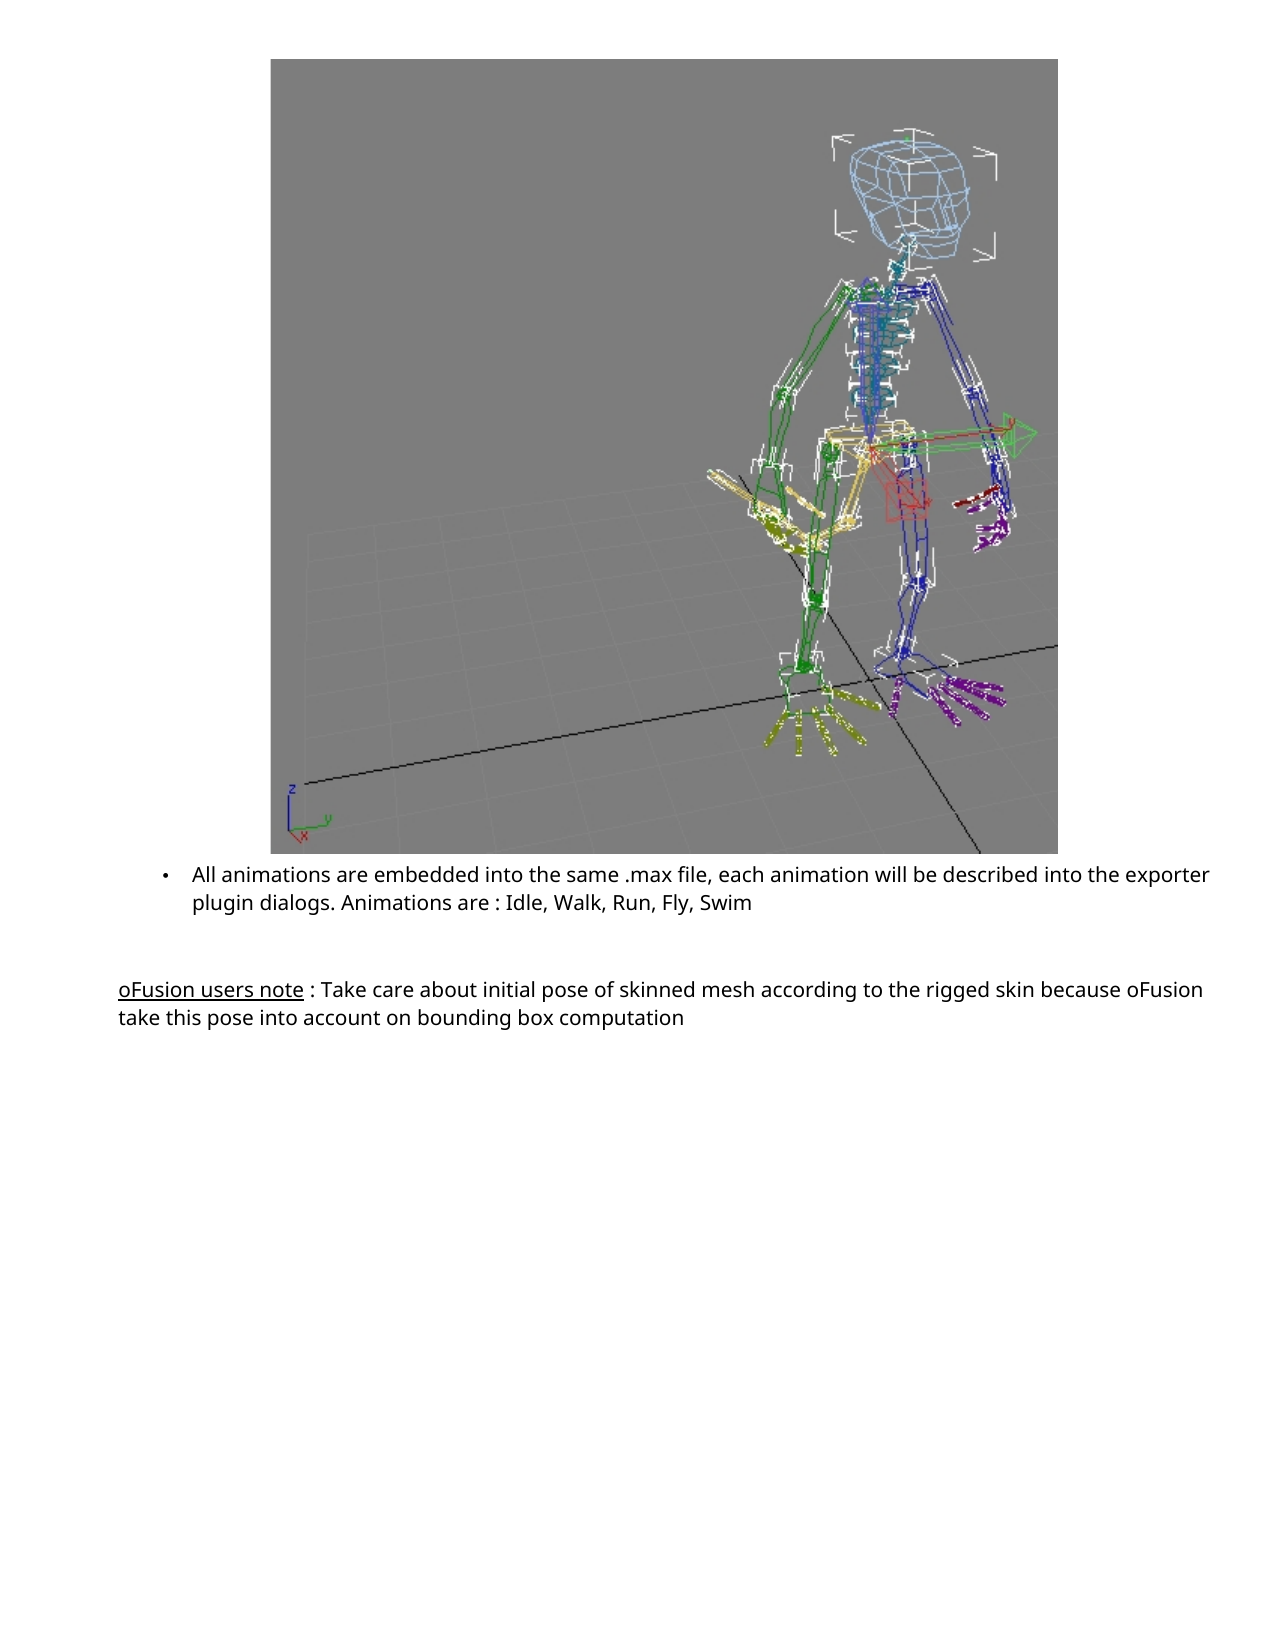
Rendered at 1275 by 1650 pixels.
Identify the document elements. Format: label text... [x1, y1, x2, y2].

list All animations are embedded into the same .max file, each animation will be described into the exporter plugin dialogs. Animations are : Idle, Walk, Run, Fly, Swim [162, 860, 1216, 917]
text oFusion users note : Take care about initial pose of skinned mesh according to the rigged skin because oFusion take this pose into account on bounding box computation [118, 946, 1216, 1032]
picture [270, 59, 1058, 854]
